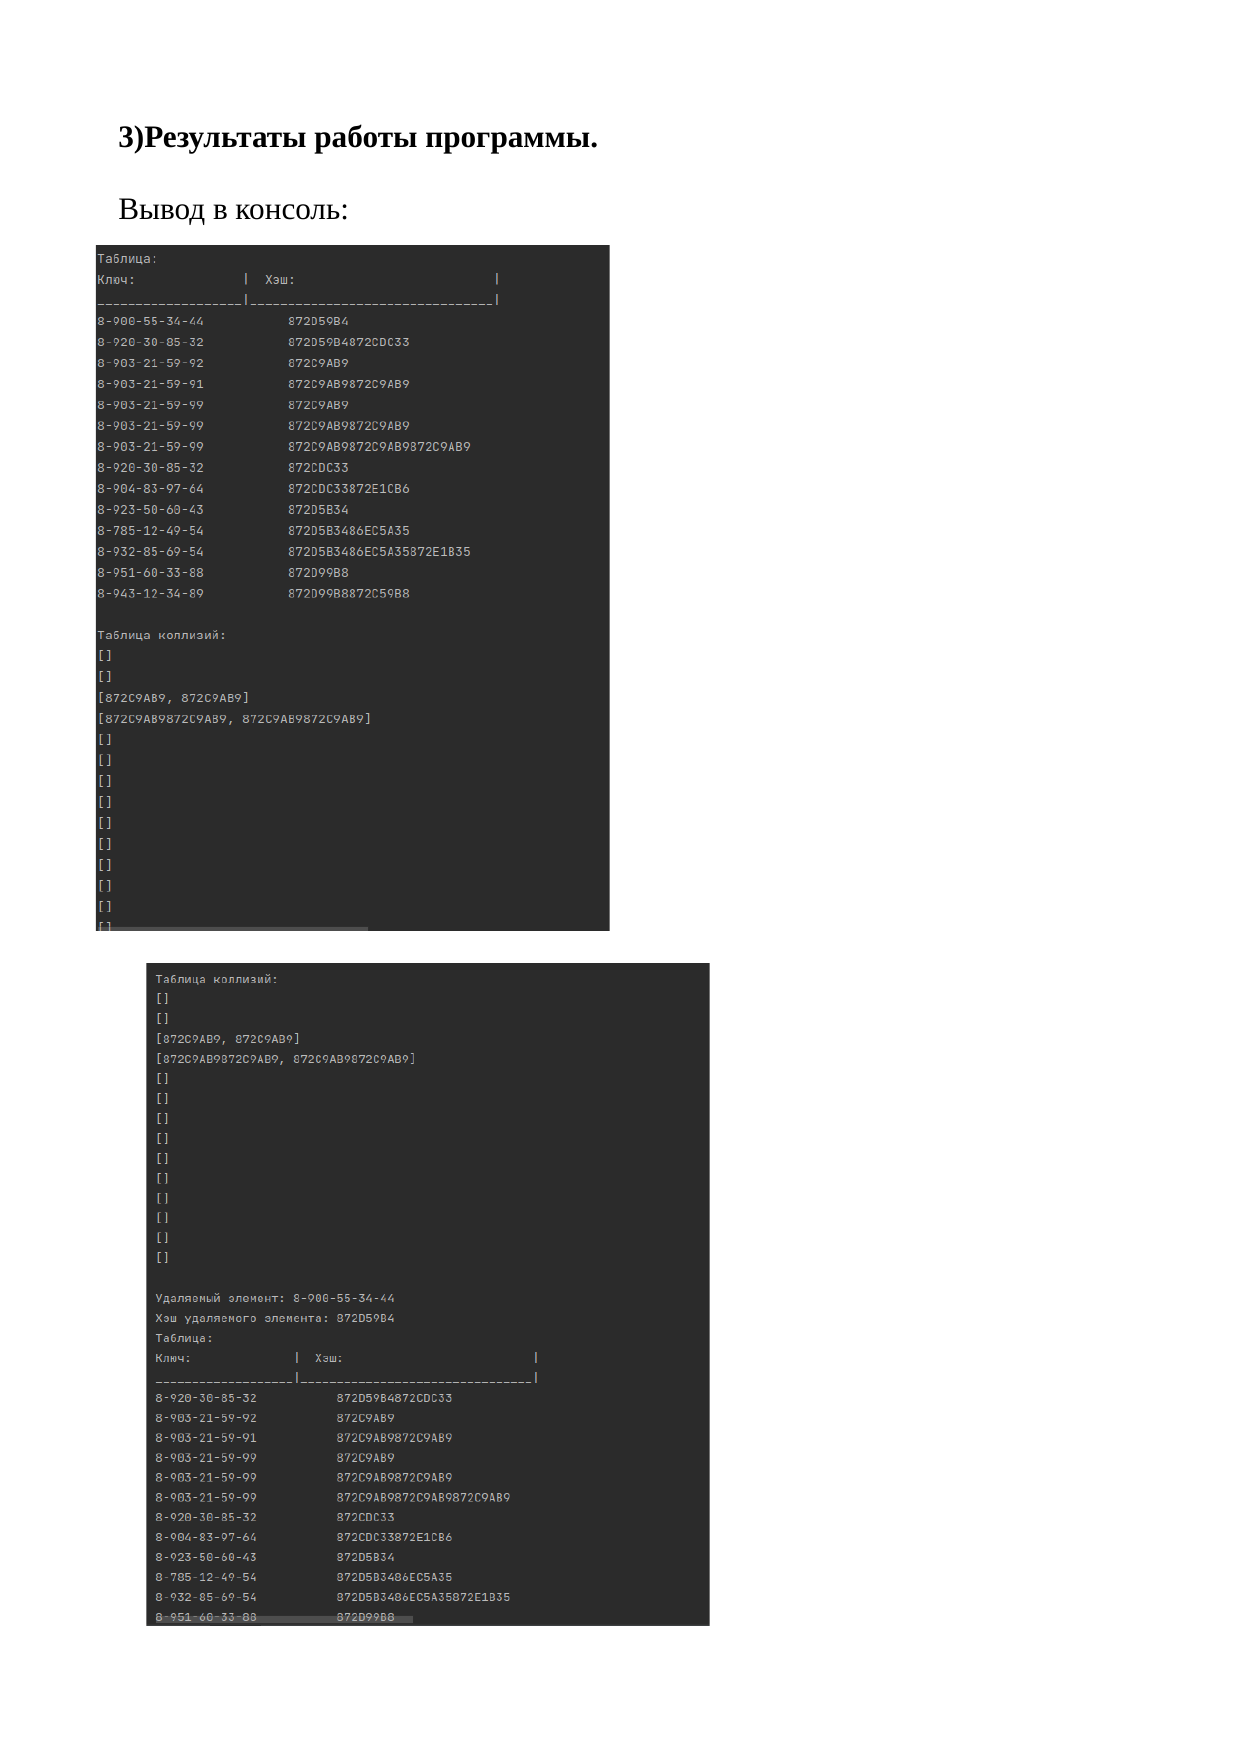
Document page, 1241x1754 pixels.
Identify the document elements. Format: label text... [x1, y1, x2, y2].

picture [95, 245, 610, 931]
picture [146, 963, 710, 1626]
text Вывод в консоль: [118, 190, 1122, 226]
text 3)Результаты работы программы. [118, 118, 1122, 154]
